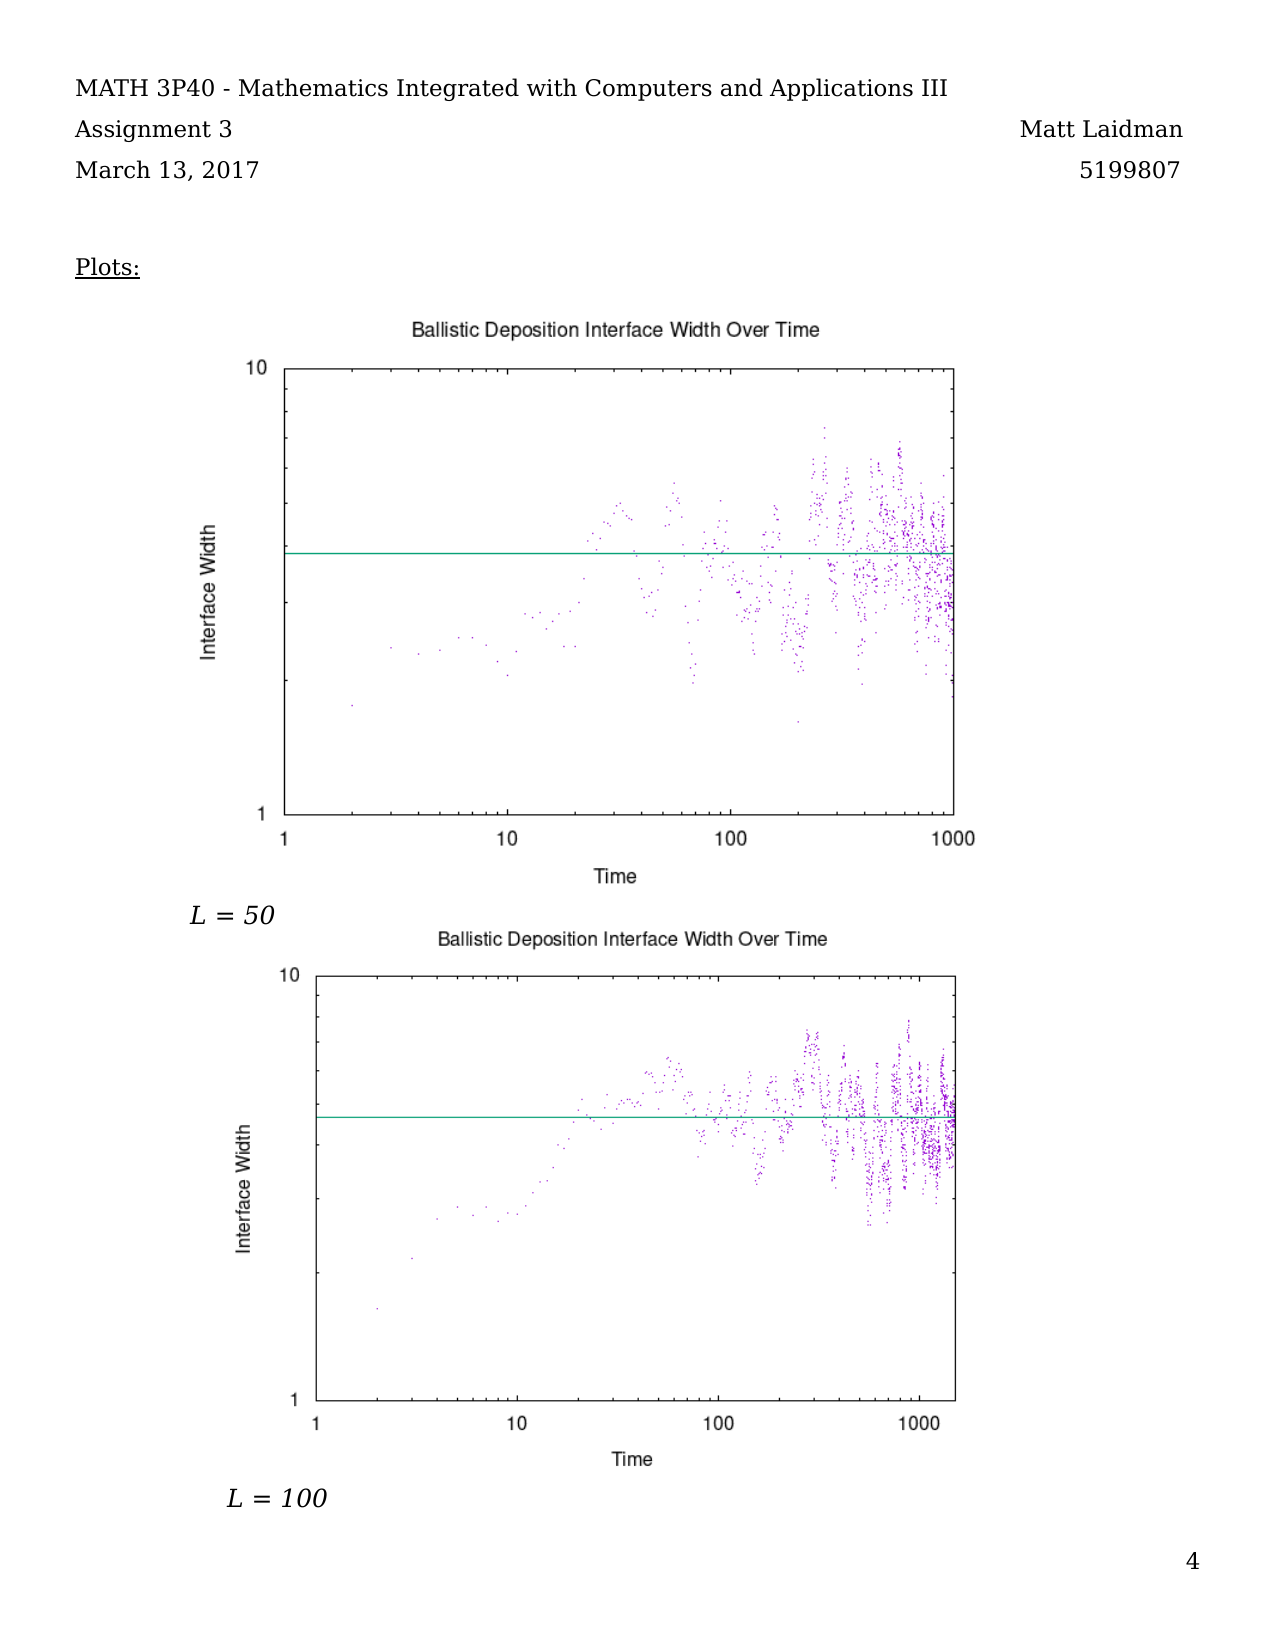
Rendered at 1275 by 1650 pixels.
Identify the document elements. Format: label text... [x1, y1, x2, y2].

picture [190, 293, 992, 896]
picture [226, 931, 992, 1478]
text L = 100 [227, 1478, 991, 1513]
text L = 50 [190, 896, 992, 931]
text Plots: [75, 254, 1200, 281]
